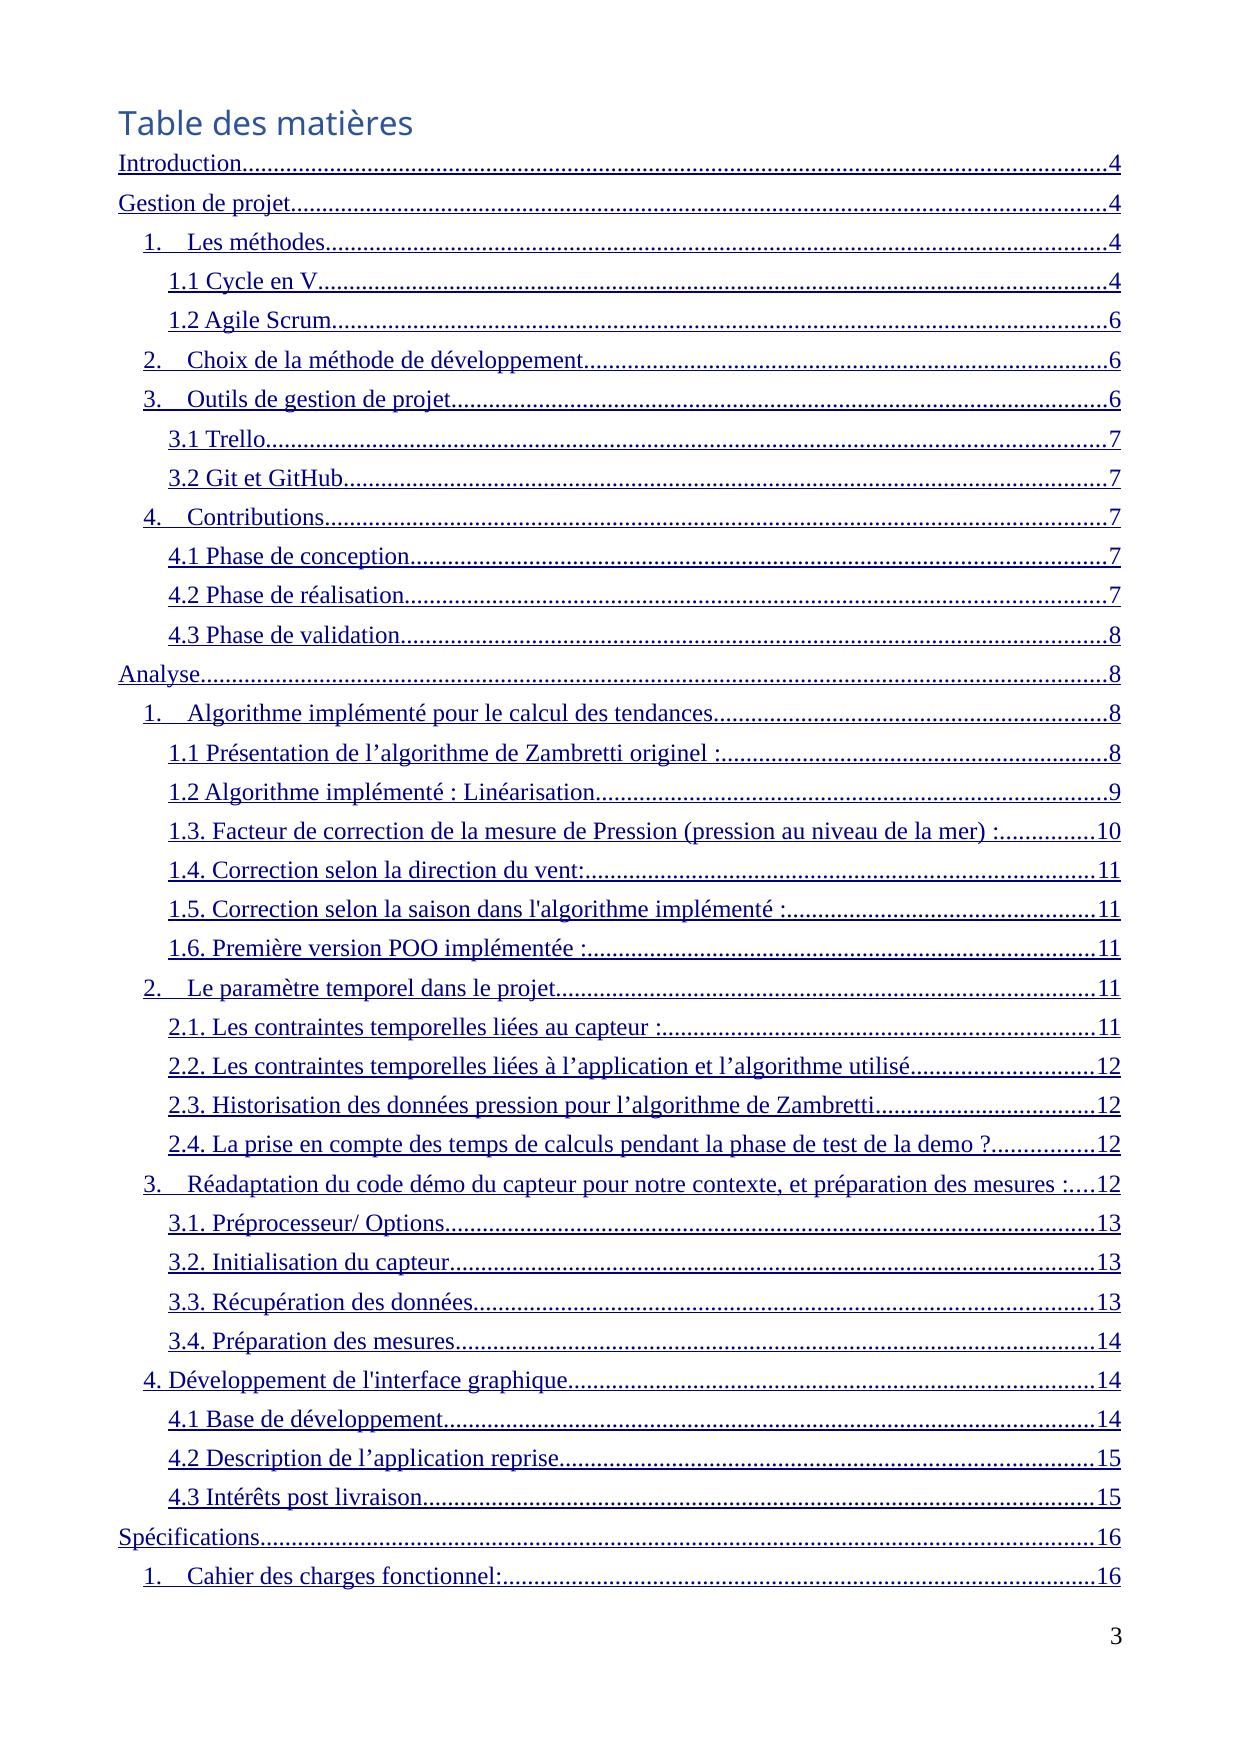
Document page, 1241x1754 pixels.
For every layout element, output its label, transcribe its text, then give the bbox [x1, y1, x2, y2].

text 4.2 Description de l’application reprise 15 [168, 1443, 1122, 1472]
text 2.4. La prise en compte des temps de calculs pendant la phase de test de la demo ? 12 [168, 1129, 1122, 1158]
text 4.2 Phase de réalisation 7 [168, 581, 1122, 609]
text Table des matières [118, 100, 1122, 145]
text 4.1 Phase de conception 7 [168, 541, 1122, 570]
text 3. Réadaptation du code démo du capteur pour notre contexte, et préparation des mesures : 12 [143, 1169, 1122, 1198]
text 2.3. Historisation des données pression pour l’algorithme de Zambretti 12 [168, 1090, 1122, 1119]
text 3.4. Préparation des mesures 14 [168, 1326, 1122, 1354]
text 1.2 Algorithme implémenté : Linéarisation 9 [168, 777, 1122, 806]
text 3.3. Récupération des données 13 [168, 1287, 1122, 1315]
text 1.1 Cycle en V 4 [168, 266, 1122, 295]
text 3.1. Préprocesseur/ Options 13 [168, 1208, 1122, 1237]
text 3.2 Git et GitHub 7 [168, 463, 1122, 492]
text 4.1 Base de développement 14 [168, 1404, 1122, 1433]
text 1. Les méthodes 4 [143, 227, 1122, 256]
text 1.1 Présentation de l’algorithme de Zambretti originel : 8 [168, 738, 1122, 766]
text 3. Outils de gestion de projet 6 [143, 384, 1122, 413]
text 1.3. Facteur de correction de la mesure de Pression (pression au niveau de la mer) : 10 [168, 816, 1122, 845]
text Spécifications 16 [118, 1522, 1122, 1550]
text 1.6. Première version POO implémentée : 11 [168, 933, 1122, 962]
text 4. Contributions 7 [143, 502, 1122, 531]
text 3.1 Trello 7 [168, 424, 1122, 452]
text Analyse 8 [118, 659, 1122, 688]
text 1.4. Correction selon la direction du vent: 11 [168, 855, 1122, 884]
text 4.3 Phase de validation 8 [168, 620, 1122, 648]
text 2.2. Les contraintes temporelles liées à l’application et l’algorithme utilisé 12 [168, 1051, 1122, 1080]
text 2.1. Les contraintes temporelles liées au capteur : 11 [168, 1012, 1122, 1041]
text Gestion de projet 4 [118, 188, 1122, 216]
text 4. Développement de l'interface graphique 14 [143, 1365, 1122, 1394]
text 1.2 Agile Scrum 6 [168, 306, 1122, 334]
text 4.3 Intérêts post livraison 15 [168, 1482, 1122, 1511]
text Introduction 4 [118, 148, 1122, 177]
text 2. Le paramètre temporel dans le projet 11 [143, 973, 1122, 1002]
text 1. Algorithme implémenté pour le calcul des tendances 8 [143, 698, 1122, 727]
text 1.5. Correction selon la saison dans l'algorithme implémenté : 11 [168, 894, 1122, 923]
text 3.2. Initialisation du capteur 13 [168, 1247, 1122, 1276]
text 1. Cahier des charges fonctionnel: 16 [143, 1561, 1122, 1590]
text 2. Choix de la méthode de développement 6 [143, 345, 1122, 374]
